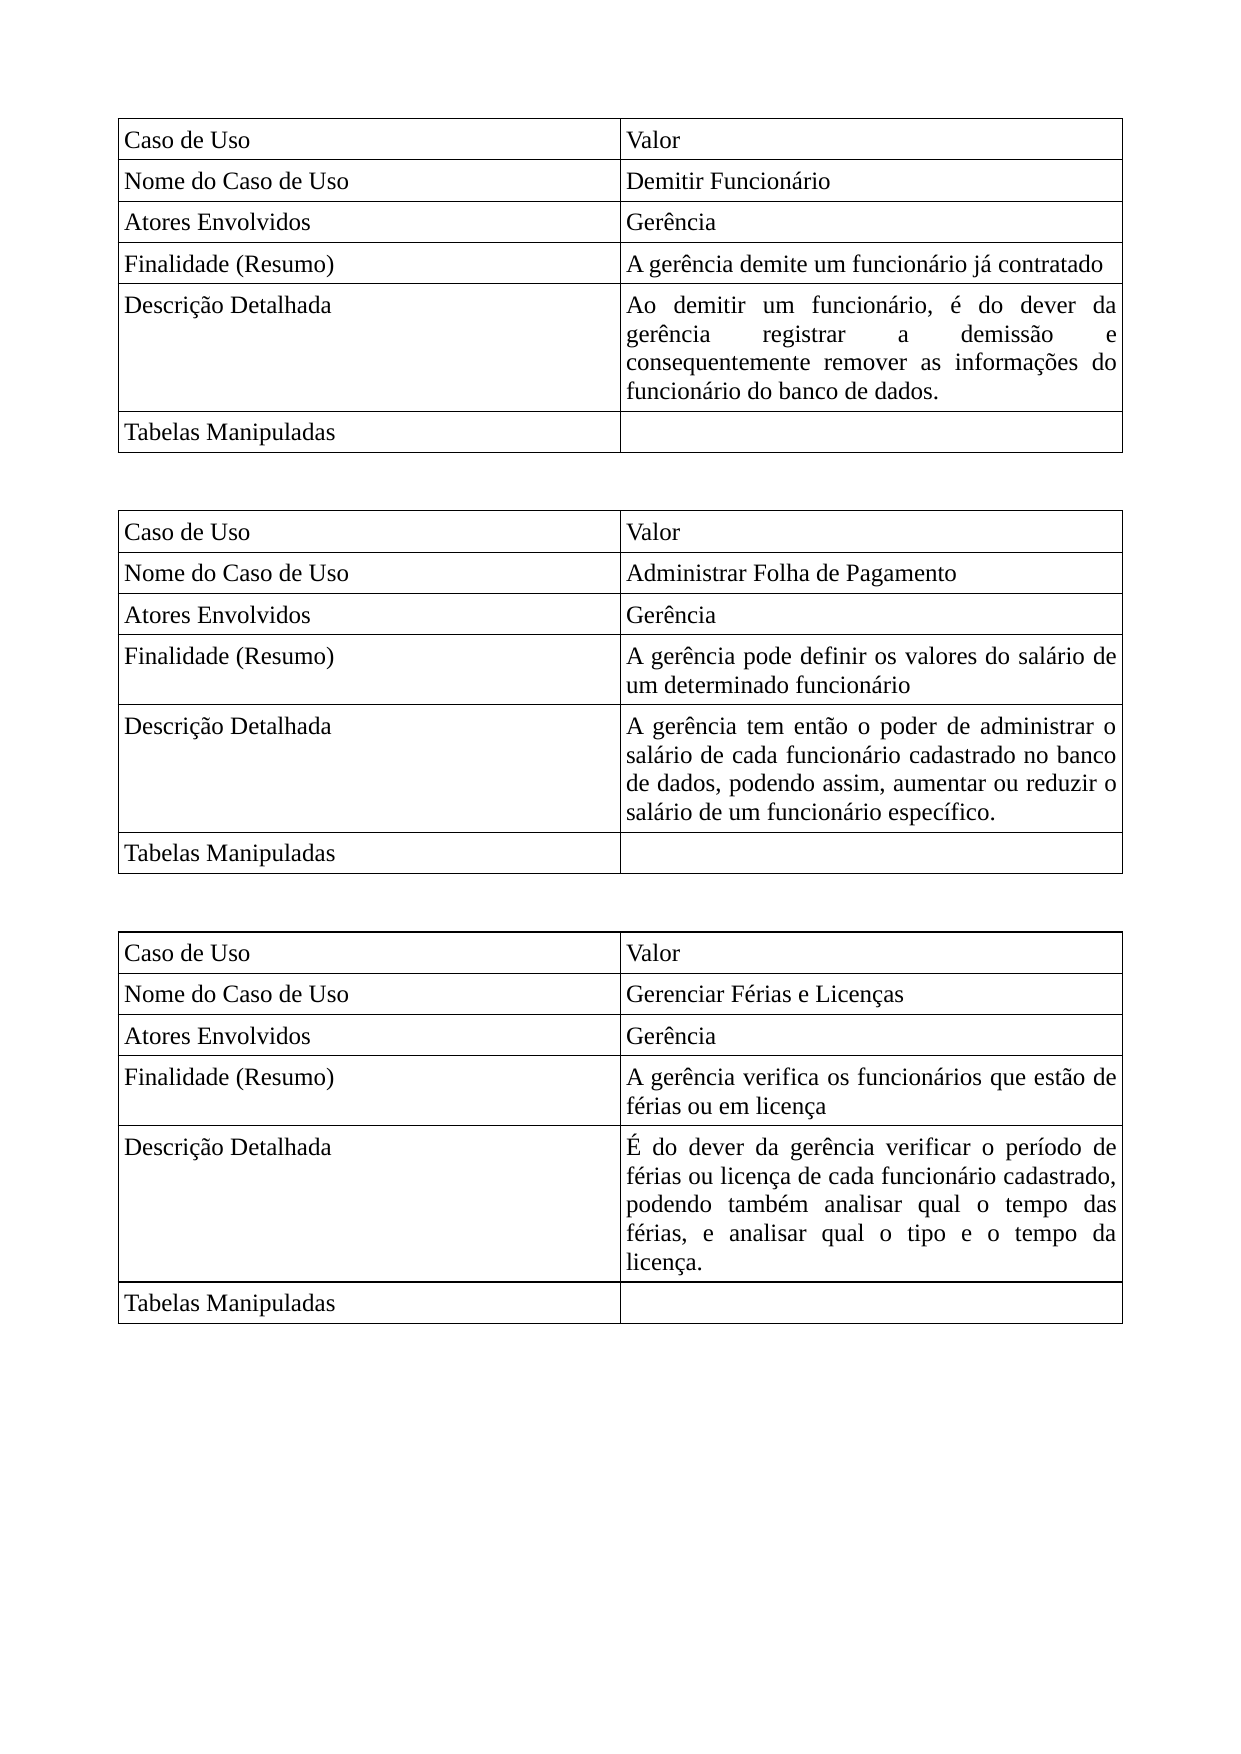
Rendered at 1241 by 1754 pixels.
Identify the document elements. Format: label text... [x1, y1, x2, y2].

table_cell Tabelas Manipuladas [119, 833, 620, 873]
table_cell Descrição Detalhada [119, 1126, 620, 1281]
table_cell Nome do Caso de Uso [119, 974, 620, 1014]
table_cell [621, 1283, 1122, 1323]
table_cell A gerência tem então o poder de administrar o salário de cada funcionário cadastrado no banco de dados, podendo assim, aumentar ou reduzir o salário de um funcionário específico. [621, 705, 1122, 832]
table_cell Finalidade (Resumo) [119, 243, 620, 283]
table_cell Nome do Caso de Uso [119, 160, 620, 201]
table_header Valor [621, 511, 1122, 552]
table_cell Atores Envolvidos [119, 1015, 620, 1055]
table_cell Gerência [621, 1015, 1122, 1055]
table_header Caso de Uso [119, 119, 620, 159]
table_cell Gerenciar Férias e Licenças [621, 974, 1122, 1014]
table_cell Atores Envolvidos [119, 594, 620, 634]
table_header Caso de Uso [119, 933, 620, 973]
table_cell A gerência verifica os funcionários que estão de férias ou em licença [621, 1056, 1122, 1125]
table_cell [621, 412, 1122, 452]
table_cell Atores Envolvidos [119, 202, 620, 242]
table_cell Finalidade (Resumo) [119, 1056, 620, 1125]
table_cell Tabelas Manipuladas [119, 412, 620, 452]
table_cell Demitir Funcionário [621, 160, 1122, 201]
table_cell Tabelas Manipuladas [119, 1283, 620, 1323]
table_cell [621, 833, 1122, 873]
table_cell Gerência [621, 202, 1122, 242]
table_header Valor [621, 933, 1122, 973]
table_cell Administrar Folha de Pagamento [621, 553, 1122, 593]
table_cell A gerência demite um funcionário já contratado [621, 243, 1122, 283]
table_header Caso de Uso [119, 511, 620, 552]
table_cell Ao demitir um funcionário, é do dever da gerência registrar a demissão e consequentemente remover as informações do funcionário do banco de dados. [621, 284, 1122, 411]
table_cell Gerência [621, 594, 1122, 634]
table_cell Finalidade (Resumo) [119, 635, 620, 704]
table_cell Nome do Caso de Uso [119, 553, 620, 593]
table_cell É do dever da gerência verificar o período de férias ou licença de cada funcionário cadastrado, podendo também analisar qual o tempo das férias, e analisar qual o tipo e o tempo da licença. [621, 1126, 1122, 1281]
table_cell Descrição Detalhada [119, 705, 620, 832]
table_cell A gerência pode definir os valores do salário de um determinado funcionário [621, 635, 1122, 704]
table_cell Descrição Detalhada [119, 284, 620, 411]
table_header Valor [621, 119, 1122, 159]
